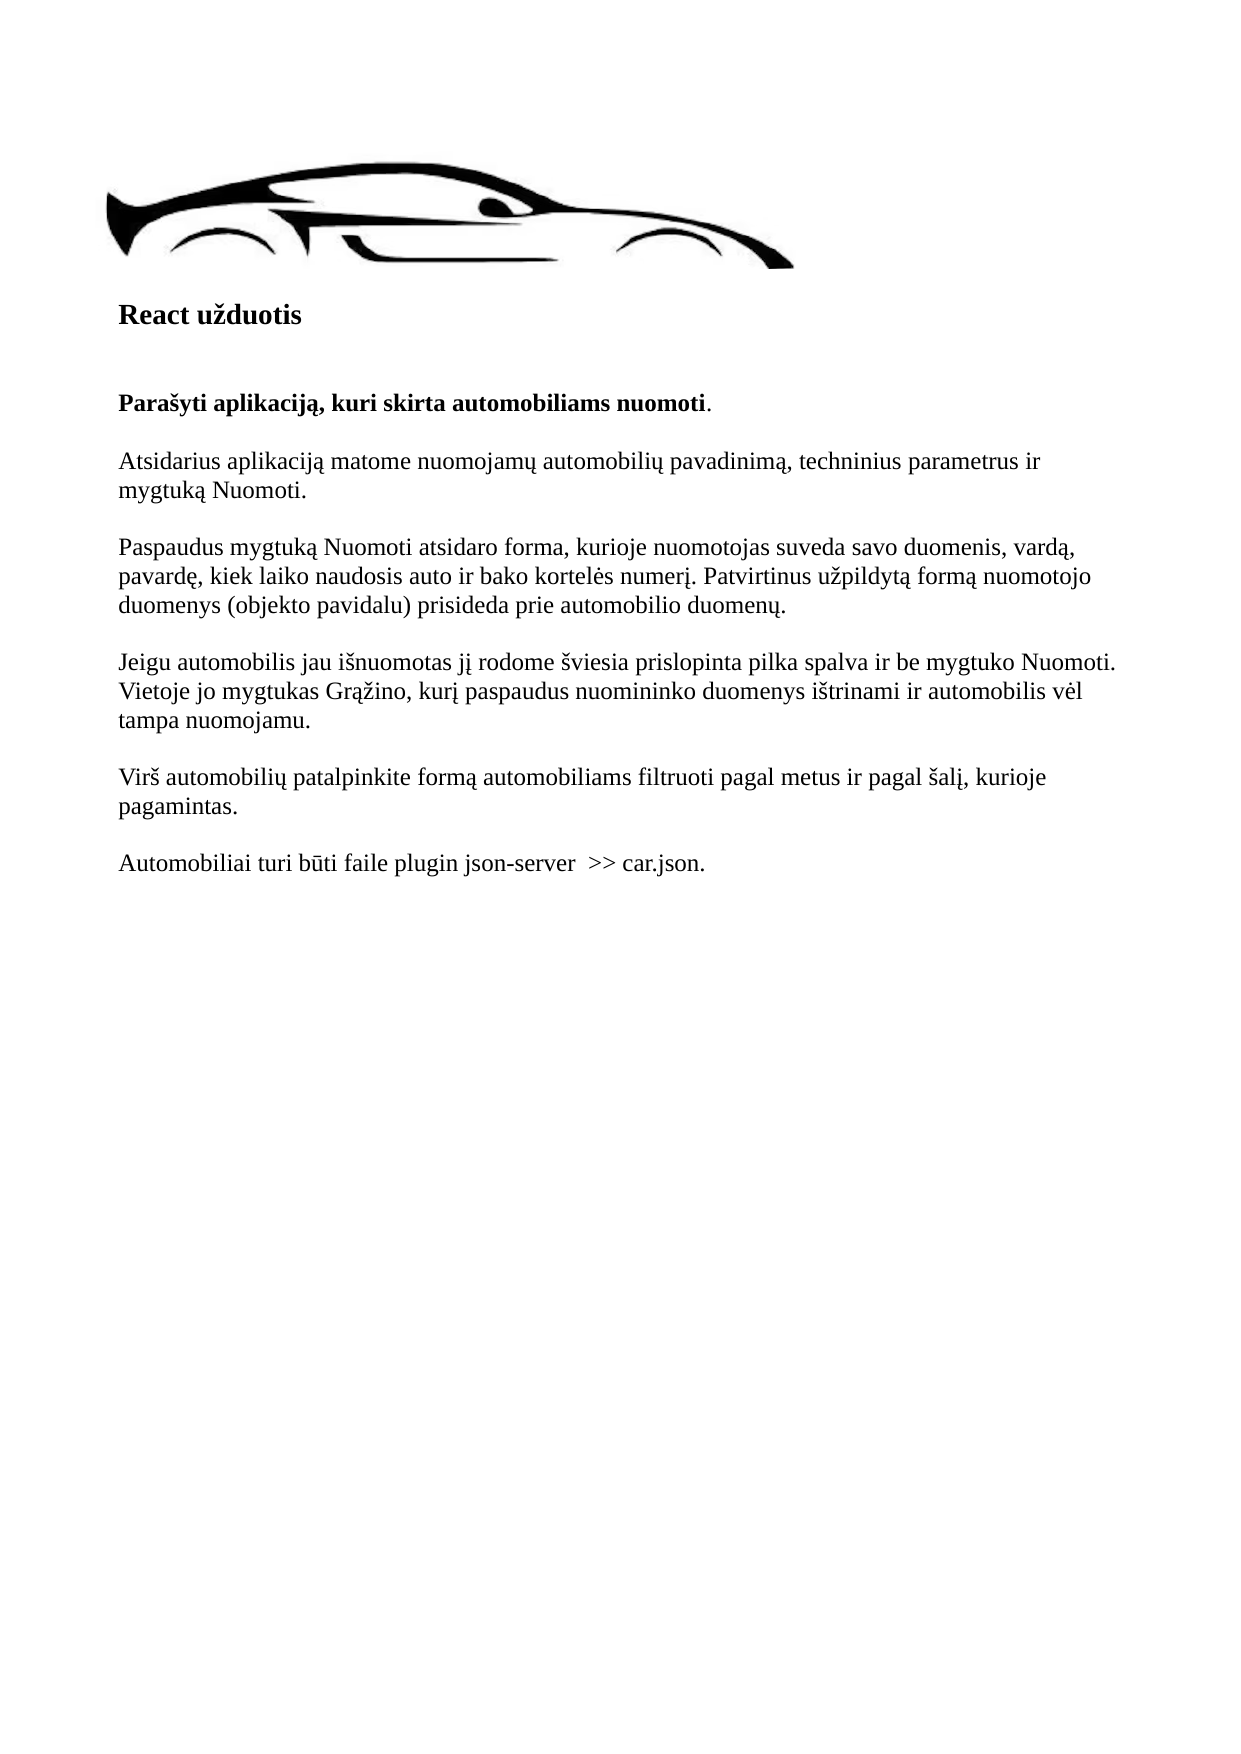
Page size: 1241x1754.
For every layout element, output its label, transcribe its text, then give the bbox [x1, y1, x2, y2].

text Paspaudus mygtuką Nuomoti atsidaro forma, kurioje nuomotojas suveda savo duomenis, vardą, pavardę, kiek laiko naudosis auto ir bako kortelės numerį. Patvirtinus užpildytą formą nuomotojo duomenys (objekto pavidalu) prisideda prie automobilio duomenų. [118, 532, 1122, 618]
text Parašyti aplikaciją, kuri skirta automobiliams nuomoti. [118, 388, 1122, 417]
text Virš automobilių patalpinkite formą automobiliams filtruoti pagal metus ir pagal šalį, kurioje pagamintas. [118, 762, 1122, 820]
text Atsidarius aplikaciją matome nuomojamų automobilių pavadinimą, techninius parametrus ir mygtuką Nuomoti. [118, 417, 1122, 503]
text Automobiliai turi būti faile plugin json-server >> car.json. [118, 848, 1122, 877]
text Jeigu automobilis jau išnuomotas jį rodome šviesia prislopinta pilka spalva ir be mygtuko Nuomoti. Vietoje jo mygtukas Grąžino, kurį paspaudus nuomininko duomenys ištrinami ir automobilis vėl tampa nuomojamu. [118, 647, 1122, 733]
picture [94, 145, 801, 269]
text React užduotis [118, 297, 1122, 331]
